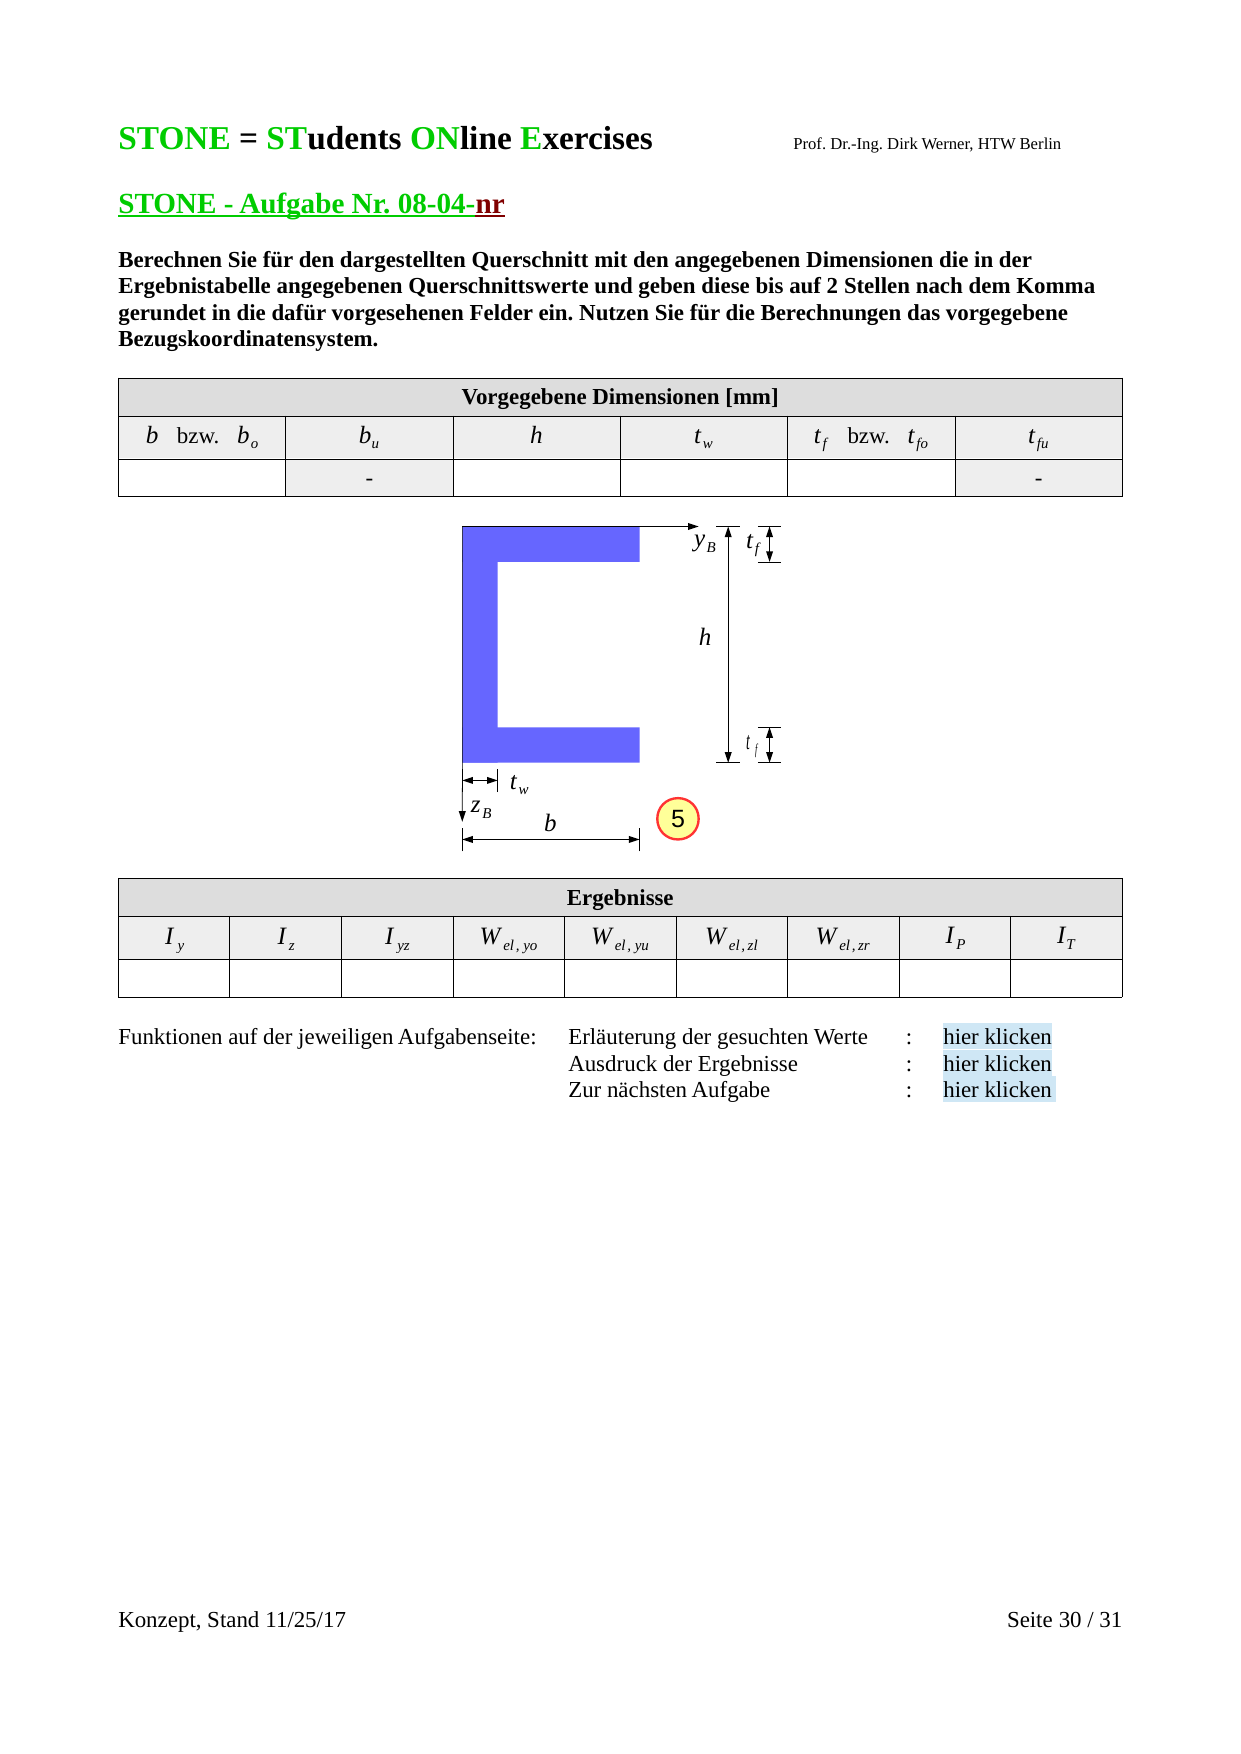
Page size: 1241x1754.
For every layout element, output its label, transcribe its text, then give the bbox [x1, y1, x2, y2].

table_cell [119, 960, 229, 997]
table_cell bzw. [119, 417, 285, 458]
table_cell - [956, 460, 1122, 496]
table_cell [565, 960, 676, 997]
table_cell [119, 460, 285, 496]
table_cell [454, 417, 620, 458]
table_cell [230, 960, 341, 997]
table_cell [230, 917, 341, 959]
table_cell [788, 460, 955, 496]
table_cell [788, 960, 899, 997]
table_cell bzw. [788, 417, 955, 458]
table_cell [342, 917, 453, 959]
table_cell [677, 917, 787, 959]
table_cell [119, 917, 229, 959]
table_cell [621, 417, 787, 458]
text STONE - Aufgabe Nr. 08-04-nr [118, 186, 1122, 219]
text Ausdruck der Ergebnisse : hier klicken [118, 1049, 1122, 1076]
table_cell [956, 417, 1122, 458]
table_cell [677, 960, 787, 997]
table_header Ergebnisse [119, 879, 1122, 916]
table_cell [788, 917, 899, 959]
table_cell [1011, 917, 1122, 959]
table_cell [565, 917, 676, 959]
table_cell [454, 917, 564, 959]
table_cell [454, 460, 620, 496]
table_cell [454, 960, 564, 997]
text Berechnen Sie für den dargestellten Querschnitt mit den angegebenen Dimensionen die in der Ergebnistabelle angegebenen Querschnittswerte und geben diese bis auf 2 Stellen nach dem Komma gerundet in die dafür vorgesehenen Felder ein. Nutzen Sie für die Berechnungen das vorgegebene Bezugskoordinatensystem. [118, 246, 1122, 351]
table_cell [286, 417, 453, 458]
table_cell [900, 960, 1010, 997]
text Zur nächsten Aufgabe : hier klicken [118, 1076, 1122, 1102]
text Funktionen auf der jeweiligen Aufgabenseite: Erläuterung der gesuchten Werte : hier klicken [118, 1023, 1122, 1049]
table_cell [342, 960, 453, 997]
table_cell [621, 460, 787, 496]
table_header Vorgegebene Dimensionen [mm] [119, 379, 1122, 416]
table_cell - [286, 460, 453, 496]
table_cell [900, 917, 1010, 959]
table_cell [1011, 960, 1122, 997]
